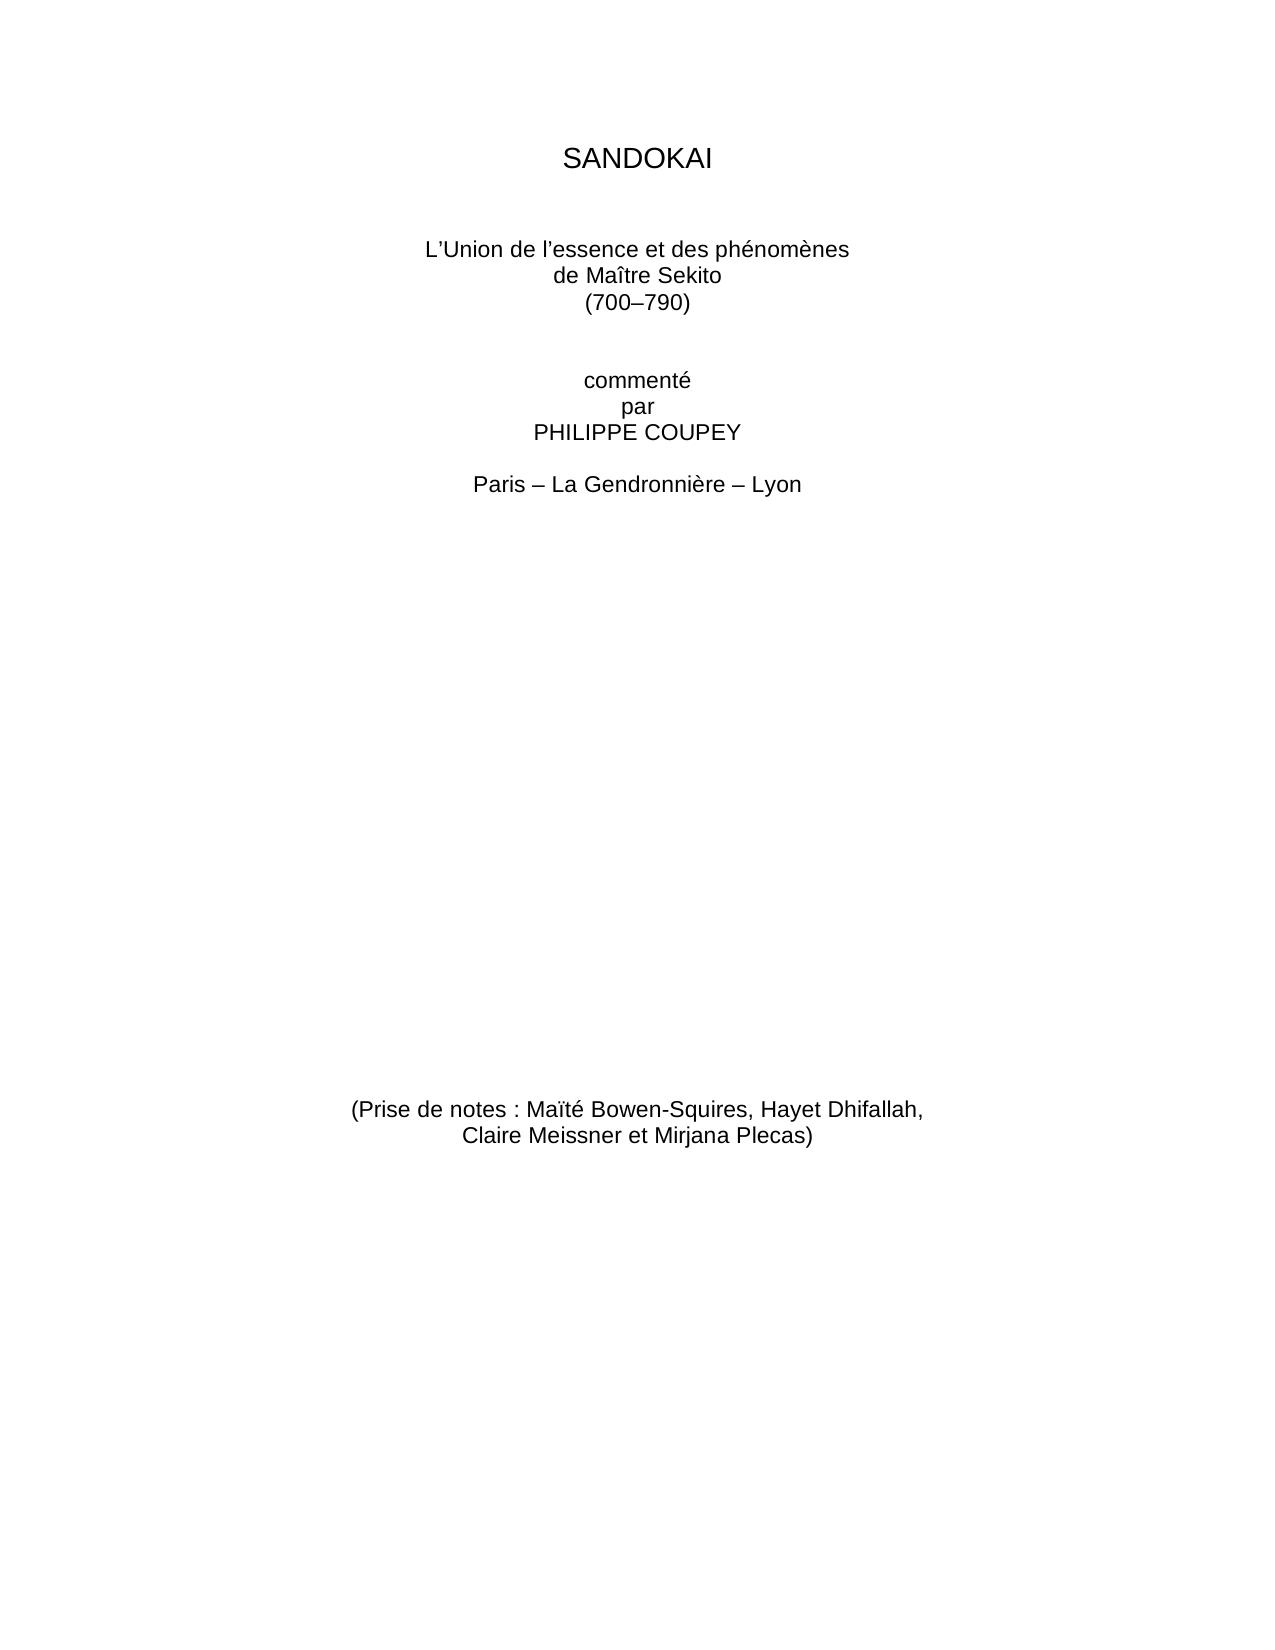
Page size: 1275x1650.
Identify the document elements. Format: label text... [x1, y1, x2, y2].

text (Prise de notes : Maïté Bowen-Squires, Hayet Dhifallah, Claire Meissner et Mirjana Plecas) [142, 1096, 1133, 1148]
text Paris – La Gendronnière – Lyon [142, 471, 1133, 497]
text SANDOKAI [142, 142, 1133, 174]
text de Maître Sekito (700–790) [142, 263, 1133, 315]
text L’Union de l’essence et des phénomènes [142, 237, 1133, 263]
text commenté par PHILIPPE COUPEY [142, 367, 1133, 445]
